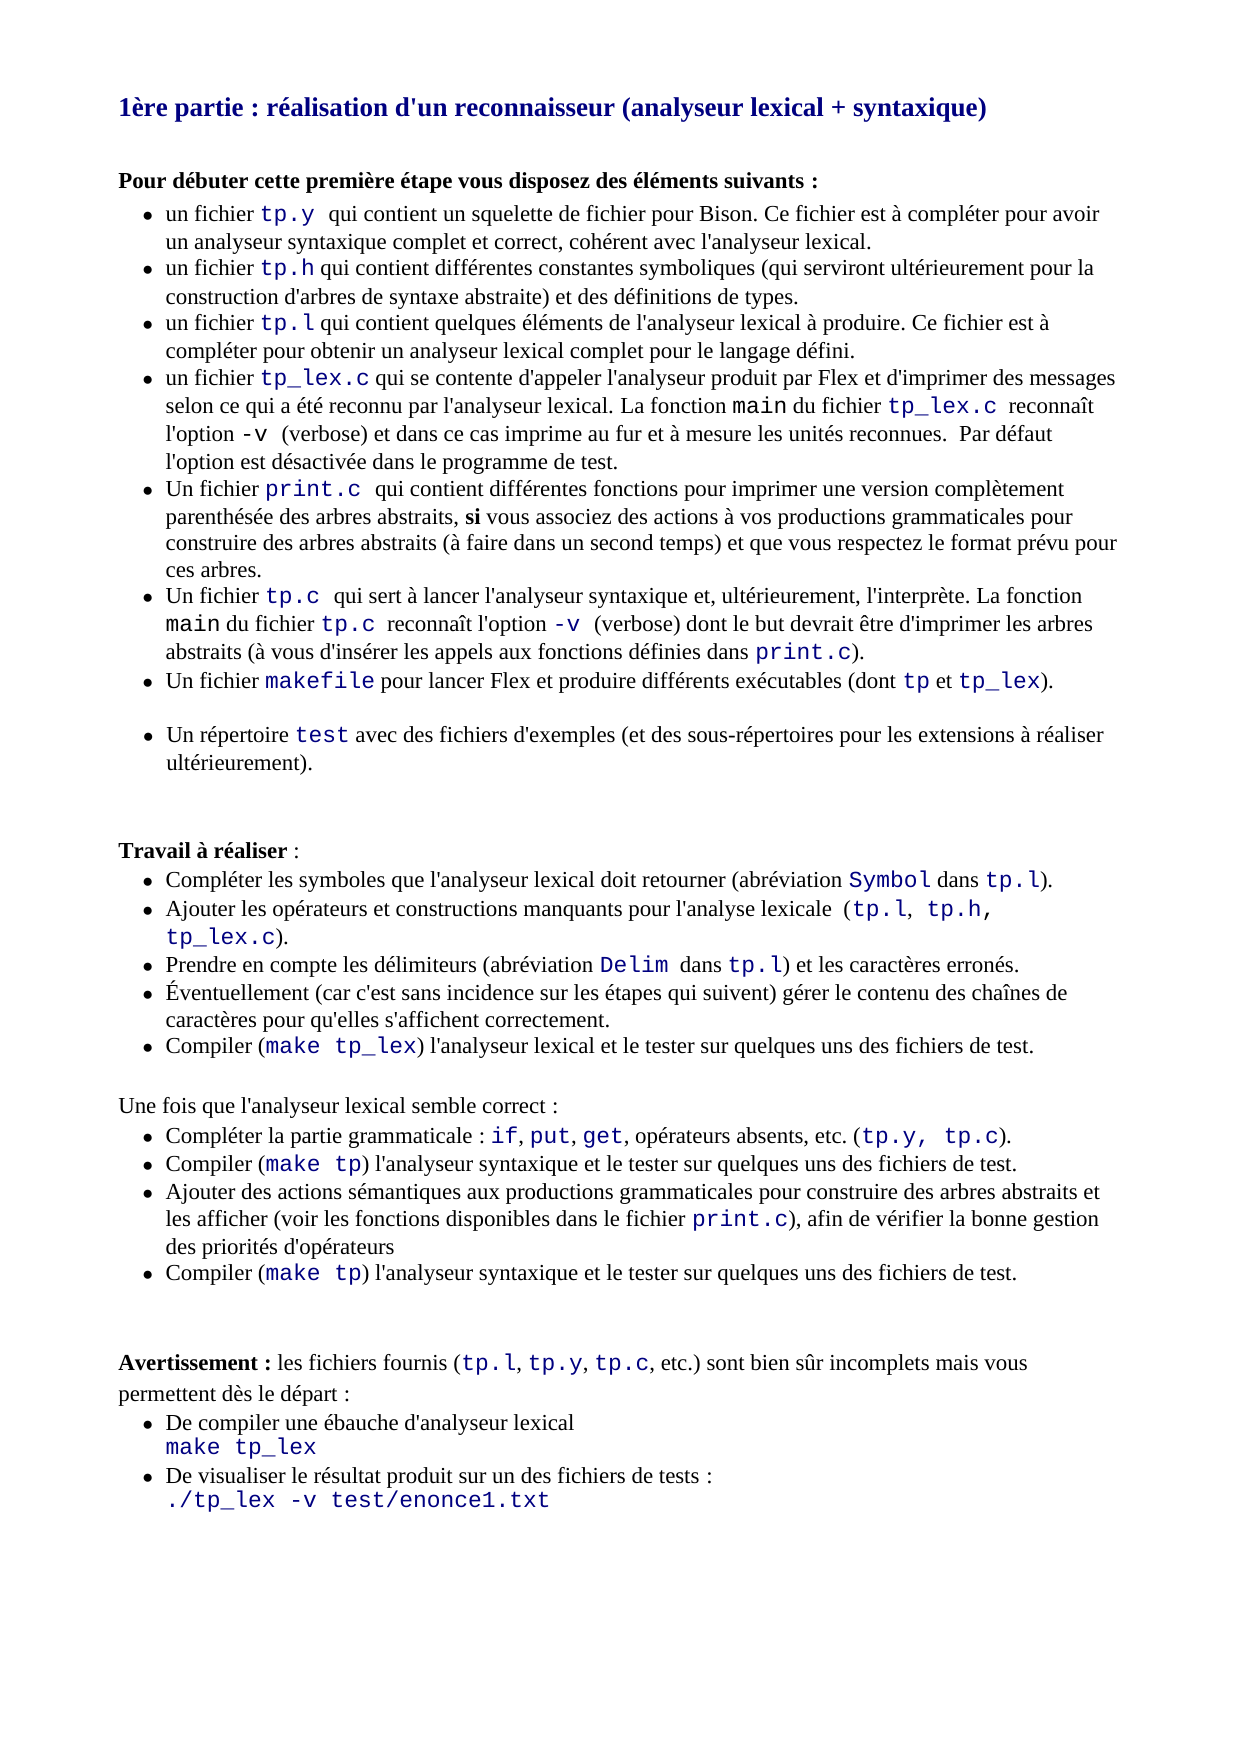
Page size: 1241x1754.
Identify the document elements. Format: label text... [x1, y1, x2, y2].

list un fichier tp.h qui contient différentes constantes symboliques (qui serviront ultérieurement pour la construction d'arbres de syntaxe abstraite) et des définitions de types. [142, 254, 1122, 309]
list Éventuellement (car c'est sans incidence sur les étapes qui suivent) gérer le contenu des chaînes de caractères pour qu'elles s'affichent correctement. [142, 979, 1122, 1032]
list un fichier tp.y qui contient un squelette de fichier pour Bison. Ce fichier est à compléter pour avoir un analyseur syntaxique complet et correct, cohérent avec l'analyseur lexical. [142, 200, 1122, 254]
subtitle 1ère partie : réalisation d'un reconnaisseur (analyseur lexical + syntaxique) [118, 91, 1122, 122]
list De visualiser le résultat produit sur un des fichiers de tests : [142, 1462, 1122, 1488]
text Avertissement : les fichiers fournis (tp.l, tp.y, tp.c, etc.) sont bien sûr incomplets mais vous permettent dès le départ : [118, 1349, 1122, 1406]
list Un fichier makefile pour lancer Flex et produire différents exécutables (dont tp et tp_lex). [142, 667, 1122, 695]
list Ajouter les opérateurs et constructions manquants pour l'analyse lexicale (tp.l, tp.h, tp_lex.c). [142, 895, 1122, 951]
list ./tp_lex -v test/enonce1.txt [142, 1488, 1122, 1514]
text Travail à réaliser : [118, 837, 1122, 864]
list make tp_lex [142, 1436, 1122, 1462]
list un fichier tp_lex.c qui se contente d'appeler l'analyseur produit par Flex et d'imprimer des messages selon ce qui a été reconnu par l'analyseur lexical. La fonction main du fichier tp_lex.c reconnaît l'option -v (verbose) et dans ce cas imprime au fur et à mesure les unités reconnues. Par défaut l'option est désactivée dans le programme de test. [142, 364, 1122, 475]
list Prendre en compte les délimiteurs (abréviation Delim dans tp.l) et les caractères erronés. [142, 951, 1122, 979]
list De compiler une ébauche d'analyseur lexical [142, 1409, 1122, 1436]
list Compiler (make tp) l'analyseur syntaxique et le tester sur quelques uns des fichiers de test. [142, 1259, 1122, 1287]
subtitle Pour débuter cette première étape vous disposez des éléments suivants : [118, 167, 1122, 193]
list Un fichier tp.c qui sert à lancer l'analyseur syntaxique et, ultérieurement, l'interprète. La fonction main du fichier tp.c reconnaît l'option -v (verbose) dont le but devrait être d'imprimer les arbres abstraits (à vous d'insérer les appels aux fonctions définies dans print.c). [142, 582, 1122, 667]
list un fichier tp.l qui contient quelques éléments de l'analyseur lexical à produire. Ce fichier est à compléter pour obtenir un analyseur lexical complet pour le langage défini. [142, 309, 1122, 364]
list Compiler (make tp_lex) l'analyseur lexical et le tester sur quelques uns des fichiers de test. [142, 1032, 1122, 1060]
list Compléter la partie grammaticale : if, put, get, opérateurs absents, etc. (tp.y, tp.c). [142, 1122, 1122, 1150]
text Une fois que l'analyseur lexical semble correct : [118, 1093, 1122, 1119]
list Compléter les symboles que l'analyseur lexical doit retourner (abréviation Symbol dans tp.l). [142, 867, 1122, 895]
list Ajouter des actions sémantiques aux productions grammaticales pour construire des arbres abstraits et les afficher (voir les fonctions disponibles dans le fichier print.c), afin de vérifier la bonne gestion des priorités d'opérateurs [142, 1178, 1122, 1259]
list Un fichier print.c qui contient différentes fonctions pour imprimer une version complètement parenthésée des arbres abstraits, si vous associez des actions à vos productions grammaticales pour construire des arbres abstraits (à faire dans un second temps) et que vous respectez le format prévu pour ces arbres. [142, 475, 1122, 582]
list Compiler (make tp) l'analyseur syntaxique et le tester sur quelques uns des fichiers de test. [142, 1150, 1122, 1178]
list Un répertoire test avec des fichiers d'exemples (et des sous-répertoires pour les extensions à réaliser ultérieurement). [142, 721, 1122, 776]
